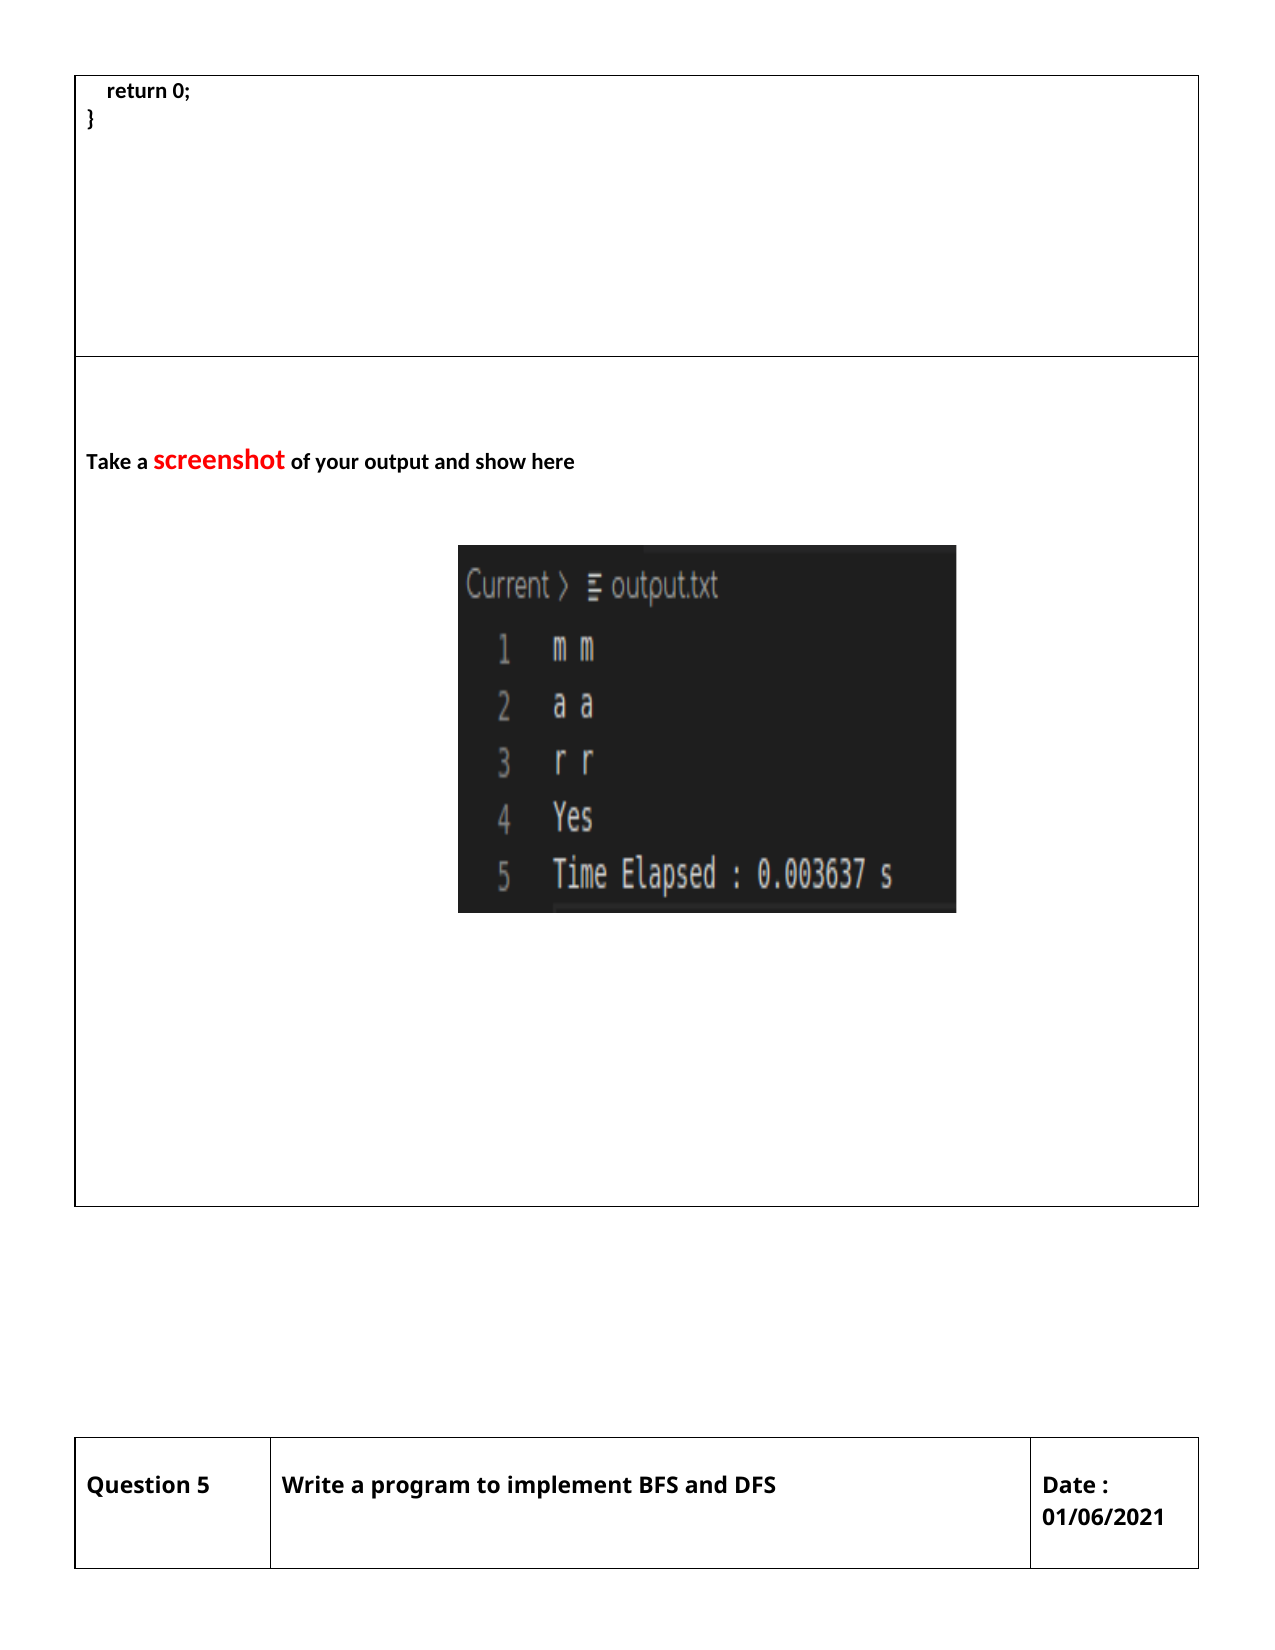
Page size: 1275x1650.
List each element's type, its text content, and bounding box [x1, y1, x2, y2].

table_cell return 0; } [76, 76, 1198, 356]
table_header Write a program to implement BFS and DFS [271, 1438, 1030, 1568]
table_header Question 5 [76, 1438, 270, 1568]
table_header Date : 01/06/2021 [1031, 1438, 1198, 1568]
table_cell Take a screenshot of your output and show here [76, 357, 1198, 1206]
picture [458, 545, 957, 913]
